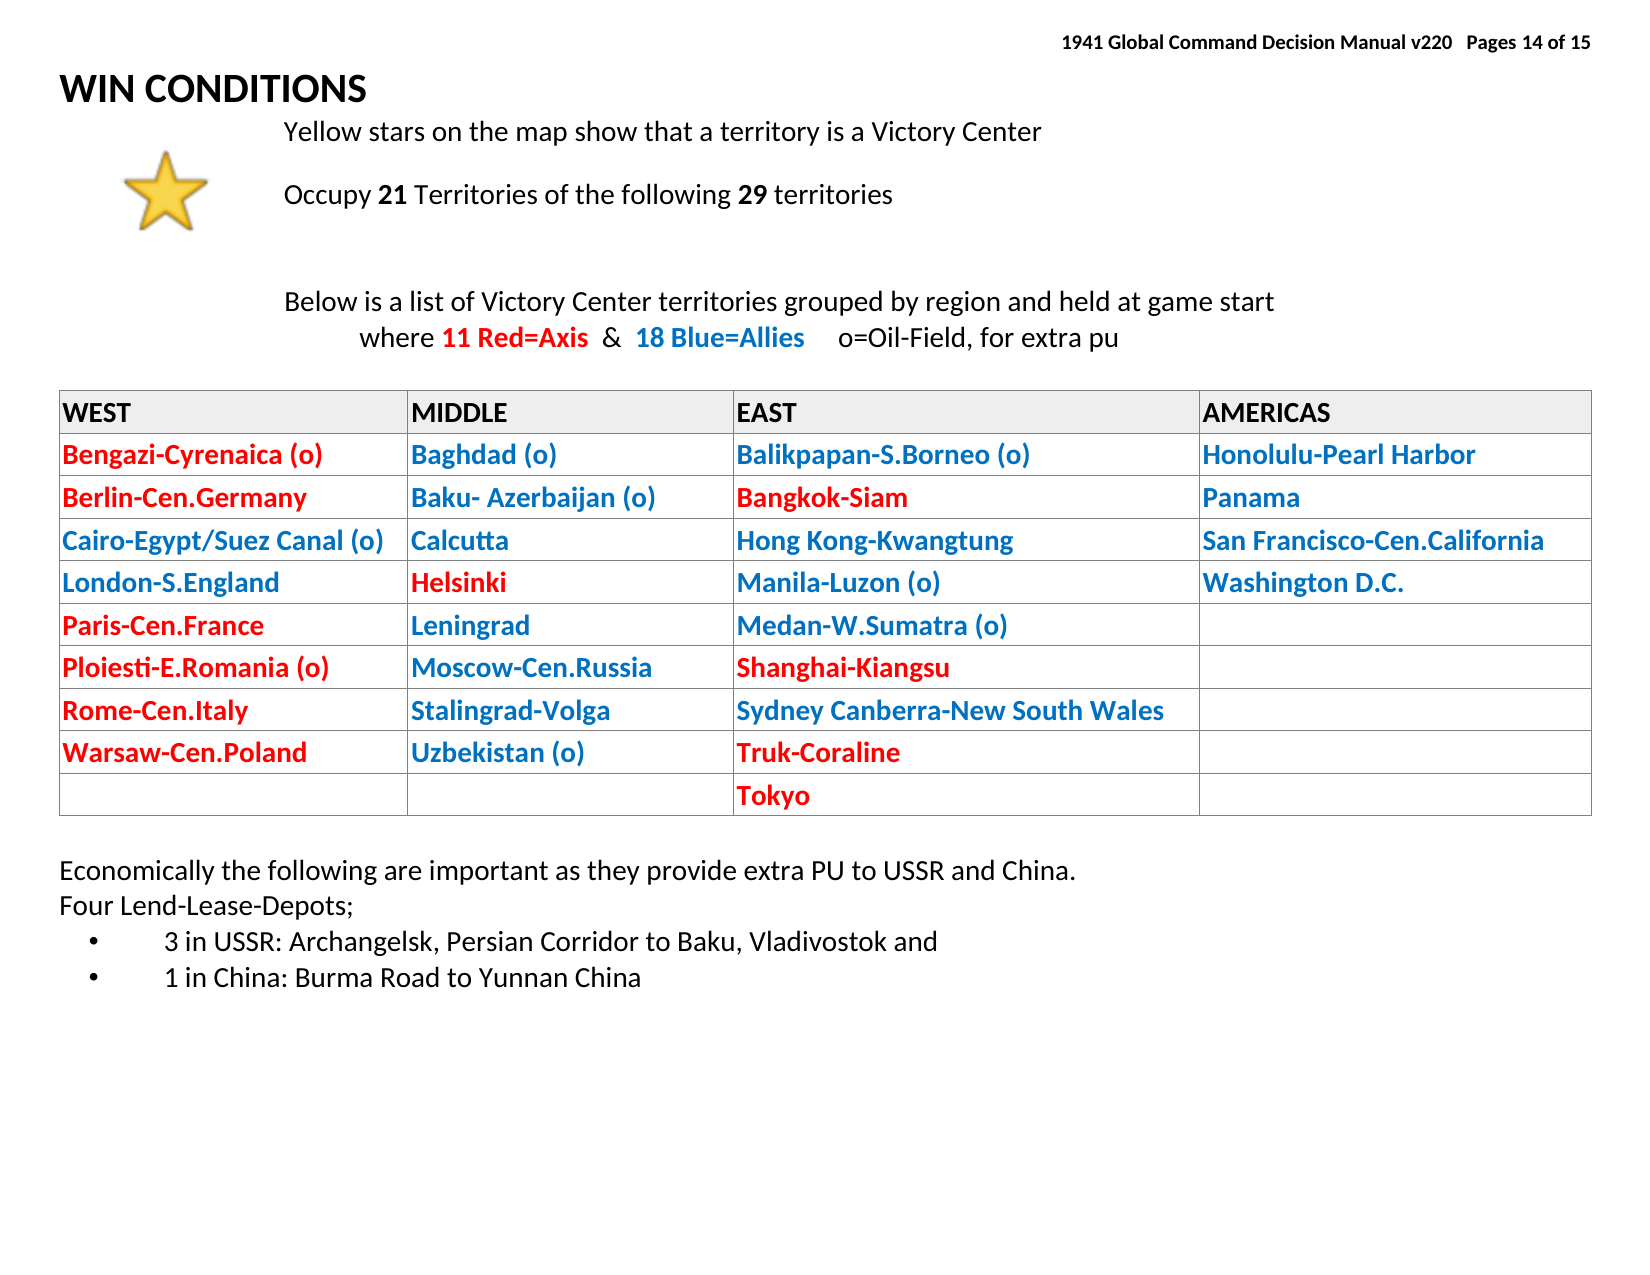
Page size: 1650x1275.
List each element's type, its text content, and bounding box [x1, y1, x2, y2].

list Four Lend-Lease-Depots; [59, 887, 1591, 923]
table_cell Hong Kong-Kwangtung [734, 519, 1199, 560]
table_cell Leningrad [408, 604, 733, 645]
table_cell [408, 774, 733, 815]
table_cell Panama [1200, 476, 1591, 518]
table_cell Cairo-Egypt/Suez Canal (o) [60, 519, 407, 560]
table_cell Medan-W.Sumatra (o) [734, 604, 1199, 645]
table_cell Moscow-Cen.Russia [408, 646, 733, 688]
table_cell Shanghai-Kiangsu [734, 646, 1199, 688]
table_cell Honolulu-Pearl Harbor [1200, 434, 1591, 475]
table_cell Balikpapan-S.Borneo (o) [734, 434, 1199, 475]
table_cell San Francisco-Cen.California [1200, 519, 1591, 560]
text Economically the following are important as they provide extra PU to USSR and China. [59, 852, 1591, 887]
table_cell Tokyo [734, 774, 1199, 815]
table_cell Berlin-Cen.Germany [60, 476, 407, 518]
table_cell Paris-Cen.France [60, 604, 407, 645]
text Yellow stars on the map show that a territory is a Victory Center [283, 113, 1591, 148]
table_cell Warsaw-Cen.Poland [60, 731, 407, 773]
table_cell Rome-Cen.Italy [60, 689, 407, 730]
text WIN CONDITIONS [59, 62, 1591, 113]
picture [116, 142, 216, 243]
table_cell Baku- Azerbaijan (o) [408, 476, 733, 518]
table_cell [1200, 689, 1591, 730]
table_cell [1200, 774, 1591, 815]
table_header EAST [734, 391, 1199, 433]
table_cell Sydney Canberra-New South Wales [734, 689, 1199, 730]
table_cell [1200, 604, 1591, 645]
table_cell [1200, 731, 1591, 773]
table_header MIDDLE [408, 391, 733, 433]
table_cell Manila-Luzon (o) [734, 561, 1199, 603]
list 1 in China: Burma Road to Yunnan China [88, 959, 1591, 994]
list 3 in USSR: Archangelsk, Persian Corridor to Baku, Vladivostok and [88, 923, 1591, 959]
table_cell Truk-Coraline [734, 731, 1199, 773]
table_cell Bangkok-Siam [734, 476, 1199, 518]
table_cell [1200, 646, 1591, 688]
table_cell Bengazi-Cyrenaica (o) [60, 434, 407, 475]
table_cell Helsinki [408, 561, 733, 603]
table_header WEST [60, 391, 407, 433]
table_cell London-S.England [60, 561, 407, 603]
table_cell Stalingrad-Volga [408, 689, 733, 730]
text Occupy 21 Territories of the following 29 territories [283, 176, 1591, 212]
text Below is a list of Victory Center territories grouped by region and held at game start [59, 283, 1591, 319]
table_cell Baghdad (o) [408, 434, 733, 475]
table_cell Calcutta [408, 519, 733, 560]
text where 11 Red=Axis & 18 Blue=Allies o=Oil-Field, for extra pu [59, 319, 1591, 354]
table_cell [60, 774, 407, 815]
table_cell Uzbekistan (o) [408, 731, 733, 773]
table_header AMERICAS [1200, 391, 1591, 433]
table_cell Ploiesti-E.Romania (o) [60, 646, 407, 688]
table_cell Washington D.C. [1200, 561, 1591, 603]
